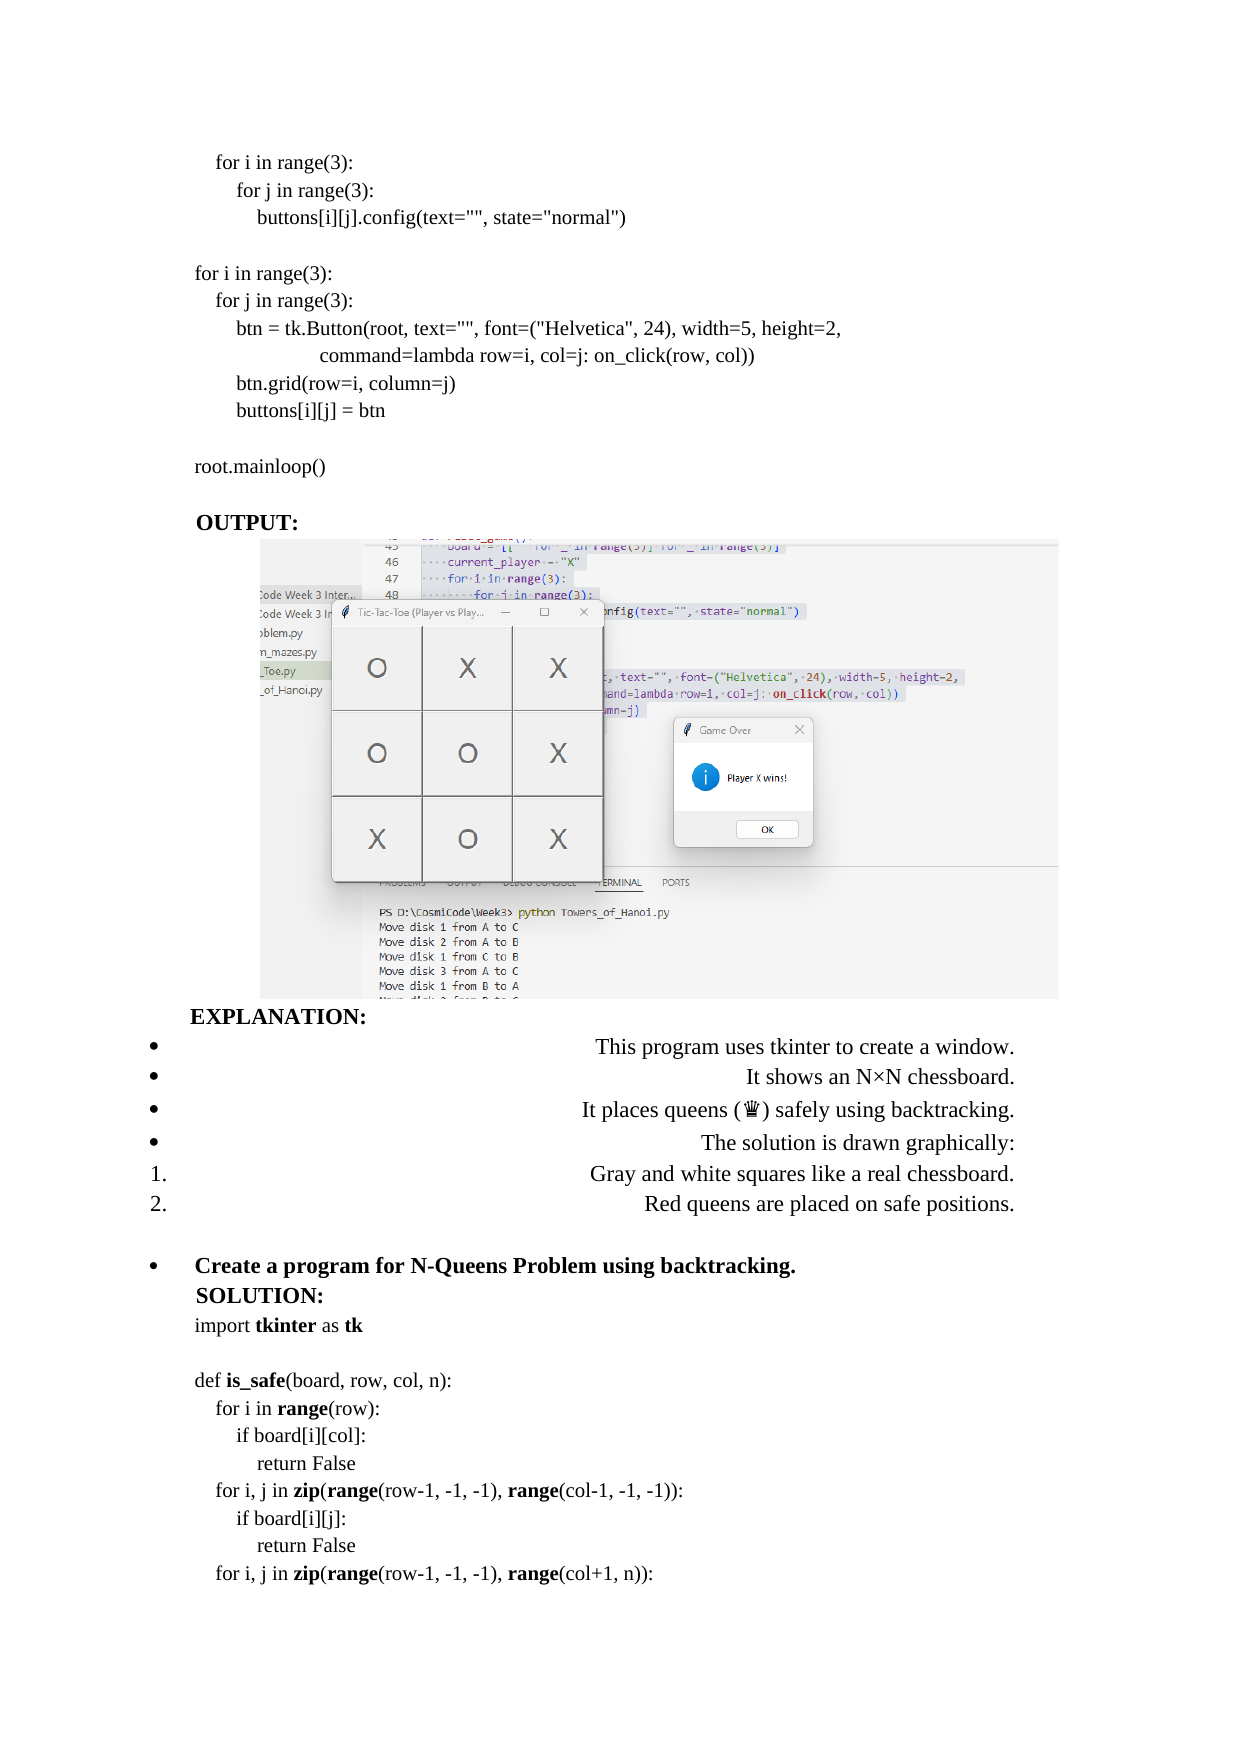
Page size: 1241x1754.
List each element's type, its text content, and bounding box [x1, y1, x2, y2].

text for i in range(3): [194, 150, 1169, 174]
list Create a program for N-Queens Problem using backtracking. [150, 1252, 1169, 1278]
text btn.grid(row=i, column=j) [194, 371, 1169, 395]
text root.mainloop() [194, 454, 1169, 478]
text for i in range(row): [194, 1395, 1169, 1419]
text for j in range(3): [194, 288, 1169, 312]
text EXPLANATION: [150, 1003, 1169, 1029]
text buttons[i][j] = btn [194, 398, 1169, 422]
text import tkinter as tk [194, 1313, 1169, 1337]
text buttons[i][j].config(text="", state="normal") [194, 205, 1169, 229]
text return False [194, 1451, 1169, 1475]
list Gray and white squares like a real chessboard. [150, 1159, 1169, 1186]
list This program uses tkinter to create a window. [150, 1033, 1169, 1059]
text for j in range(3): [194, 178, 1169, 202]
text btn = tk.Button(root, text="", font=("Helvetica", 24), width=5, height=2, [194, 316, 1169, 340]
text return False [194, 1533, 1169, 1557]
list It places queens (♛) safely using backtracking. [150, 1093, 1169, 1125]
text for i, j in zip(range(row-1, -1, -1), range(col+1, n)): [194, 1561, 1169, 1585]
text if board[i][j]: [194, 1506, 1169, 1530]
text command=lambda row=i, col=j: on_click(row, col)) [194, 343, 1169, 367]
text def is_safe(board, row, col, n): [194, 1368, 1169, 1392]
text SOLUTION: [150, 1282, 1169, 1309]
list The solution is drawn graphically: [150, 1129, 1169, 1156]
list It shows an N×N chessboard. [150, 1063, 1169, 1089]
text for i, j in zip(range(row-1, -1, -1), range(col-1, -1, -1)): [194, 1478, 1169, 1502]
text for i in range(3): [194, 260, 1169, 284]
list Red queens are placed on safe positions. [150, 1190, 1169, 1216]
text OUTPUT: [150, 509, 1169, 535]
text if board[i][col]: [194, 1423, 1169, 1447]
